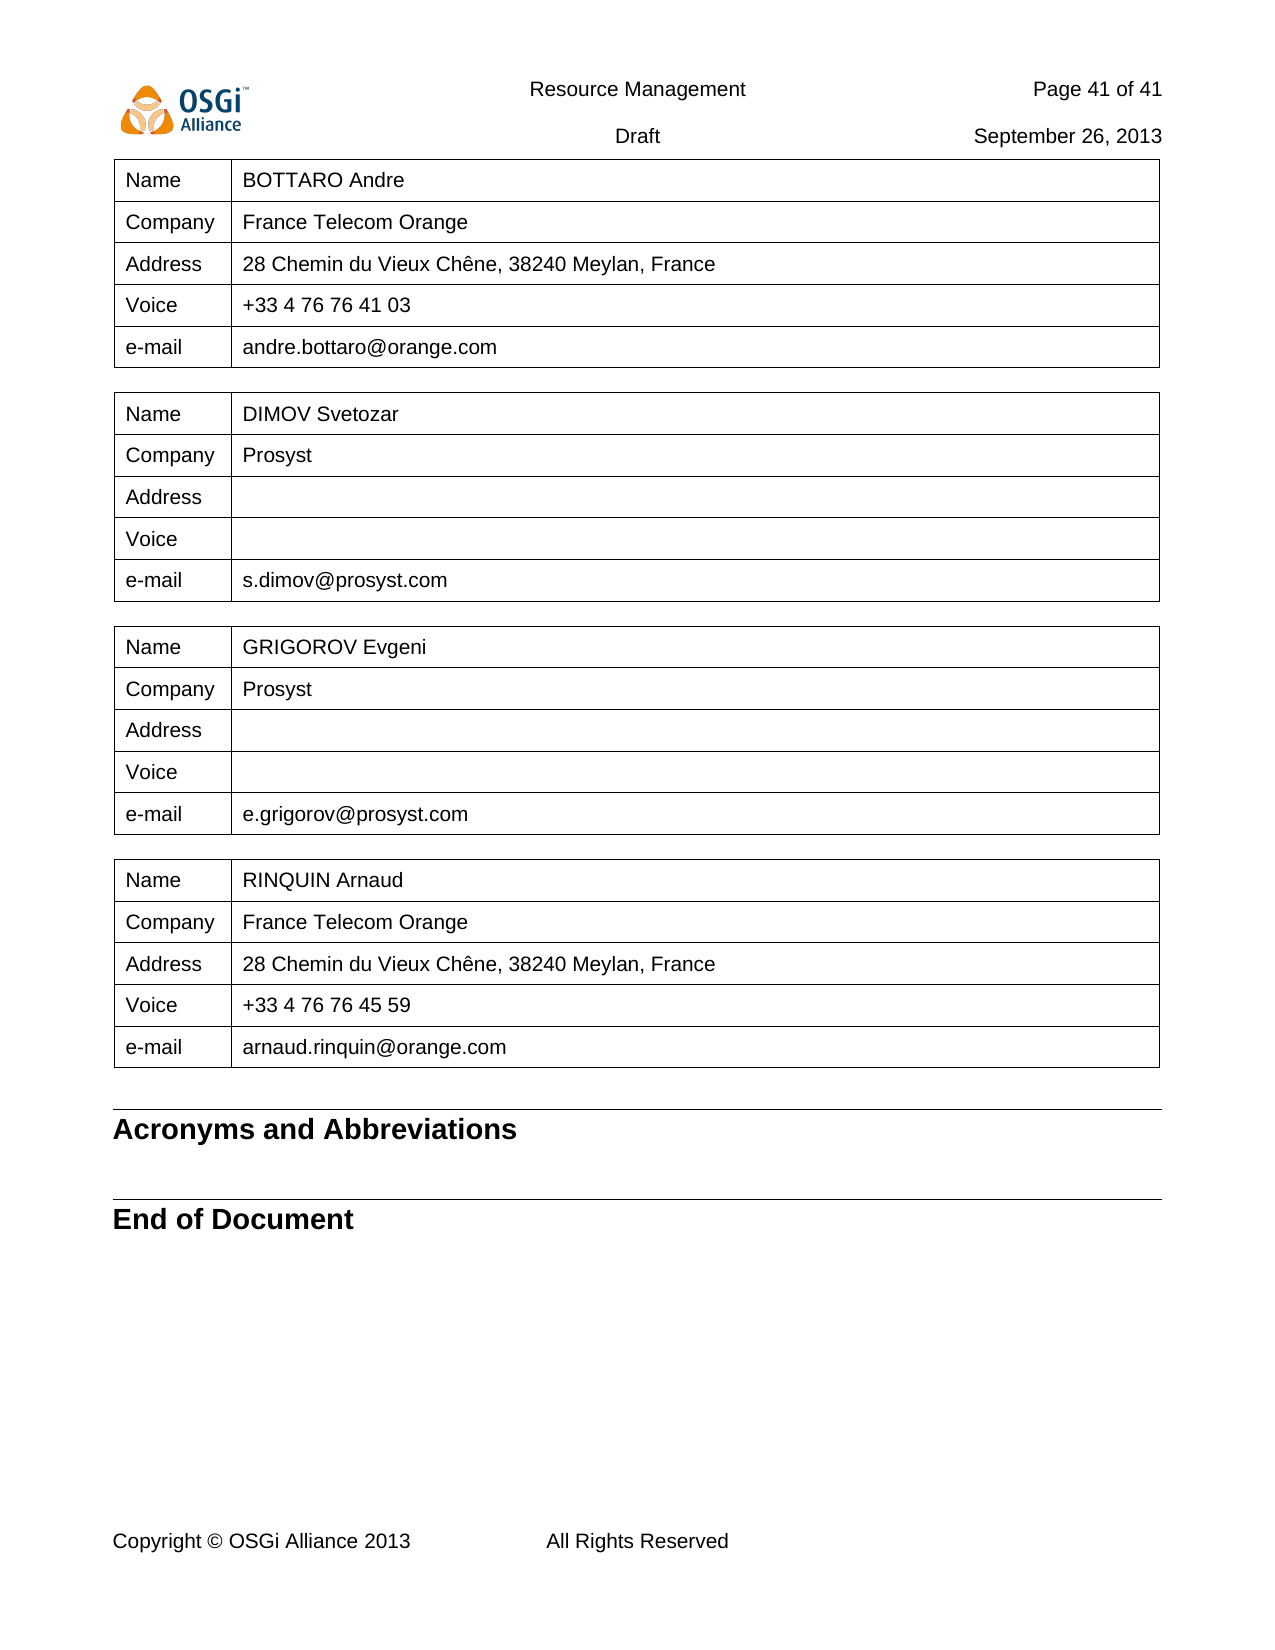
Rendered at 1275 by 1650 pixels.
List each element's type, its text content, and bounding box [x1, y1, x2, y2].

table_cell Prosyst [232, 435, 1159, 476]
table_header BOTTARO Andre [232, 160, 1159, 201]
table_header Name [115, 627, 231, 667]
table_cell +33 4 76 76 41 03 [232, 285, 1159, 326]
table_cell e-mail [115, 1027, 231, 1067]
table_cell Address [115, 477, 231, 517]
table_cell 28 Chemin du Vieux Chêne, 38240 Meylan, France [232, 943, 1159, 984]
table_cell Voice [115, 985, 231, 1026]
table_header Name [115, 160, 231, 201]
table_cell France Telecom Orange [232, 902, 1159, 942]
table_cell Company [115, 902, 231, 942]
table_header DIMOV Svetozar [232, 393, 1159, 434]
picture [113, 78, 257, 142]
table_cell e.grigorov@prosyst.com [232, 793, 1159, 834]
table_cell e-mail [115, 793, 231, 834]
table_header GRIGOROV Evgeni [232, 627, 1159, 667]
table_cell Voice [115, 518, 231, 559]
table_header RINQUIN Arnaud [232, 860, 1159, 901]
table_cell [232, 752, 1159, 792]
table_cell [232, 518, 1159, 559]
table_cell [232, 710, 1159, 751]
table_cell Company [115, 435, 231, 476]
table_cell andre.bottaro@orange.com [232, 327, 1159, 367]
table_cell arnaud.rinquin@orange.com [232, 1027, 1159, 1067]
table_cell Address [115, 243, 231, 284]
table_cell Voice [115, 752, 231, 792]
subtitle Acronyms and Abbreviations [112, 1110, 1162, 1146]
table_cell +33 4 76 76 45 59 [232, 985, 1159, 1026]
table_header Name [115, 393, 231, 434]
table_cell Address [115, 710, 231, 751]
table_header Name [115, 860, 231, 901]
table_cell 28 Chemin du Vieux Chêne, 38240 Meylan, France [232, 243, 1159, 284]
table_cell [232, 477, 1159, 517]
table_cell Address [115, 943, 231, 984]
table_cell France Telecom Orange [232, 202, 1159, 242]
table_cell Prosyst [232, 668, 1159, 709]
table_cell e-mail [115, 560, 231, 601]
table_cell Voice [115, 285, 231, 326]
subtitle End of Document [112, 1200, 1162, 1235]
table_cell Company [115, 202, 231, 242]
table_cell Company [115, 668, 231, 709]
table_cell s.dimov@prosyst.com [232, 560, 1159, 601]
table_cell e-mail [115, 327, 231, 367]
